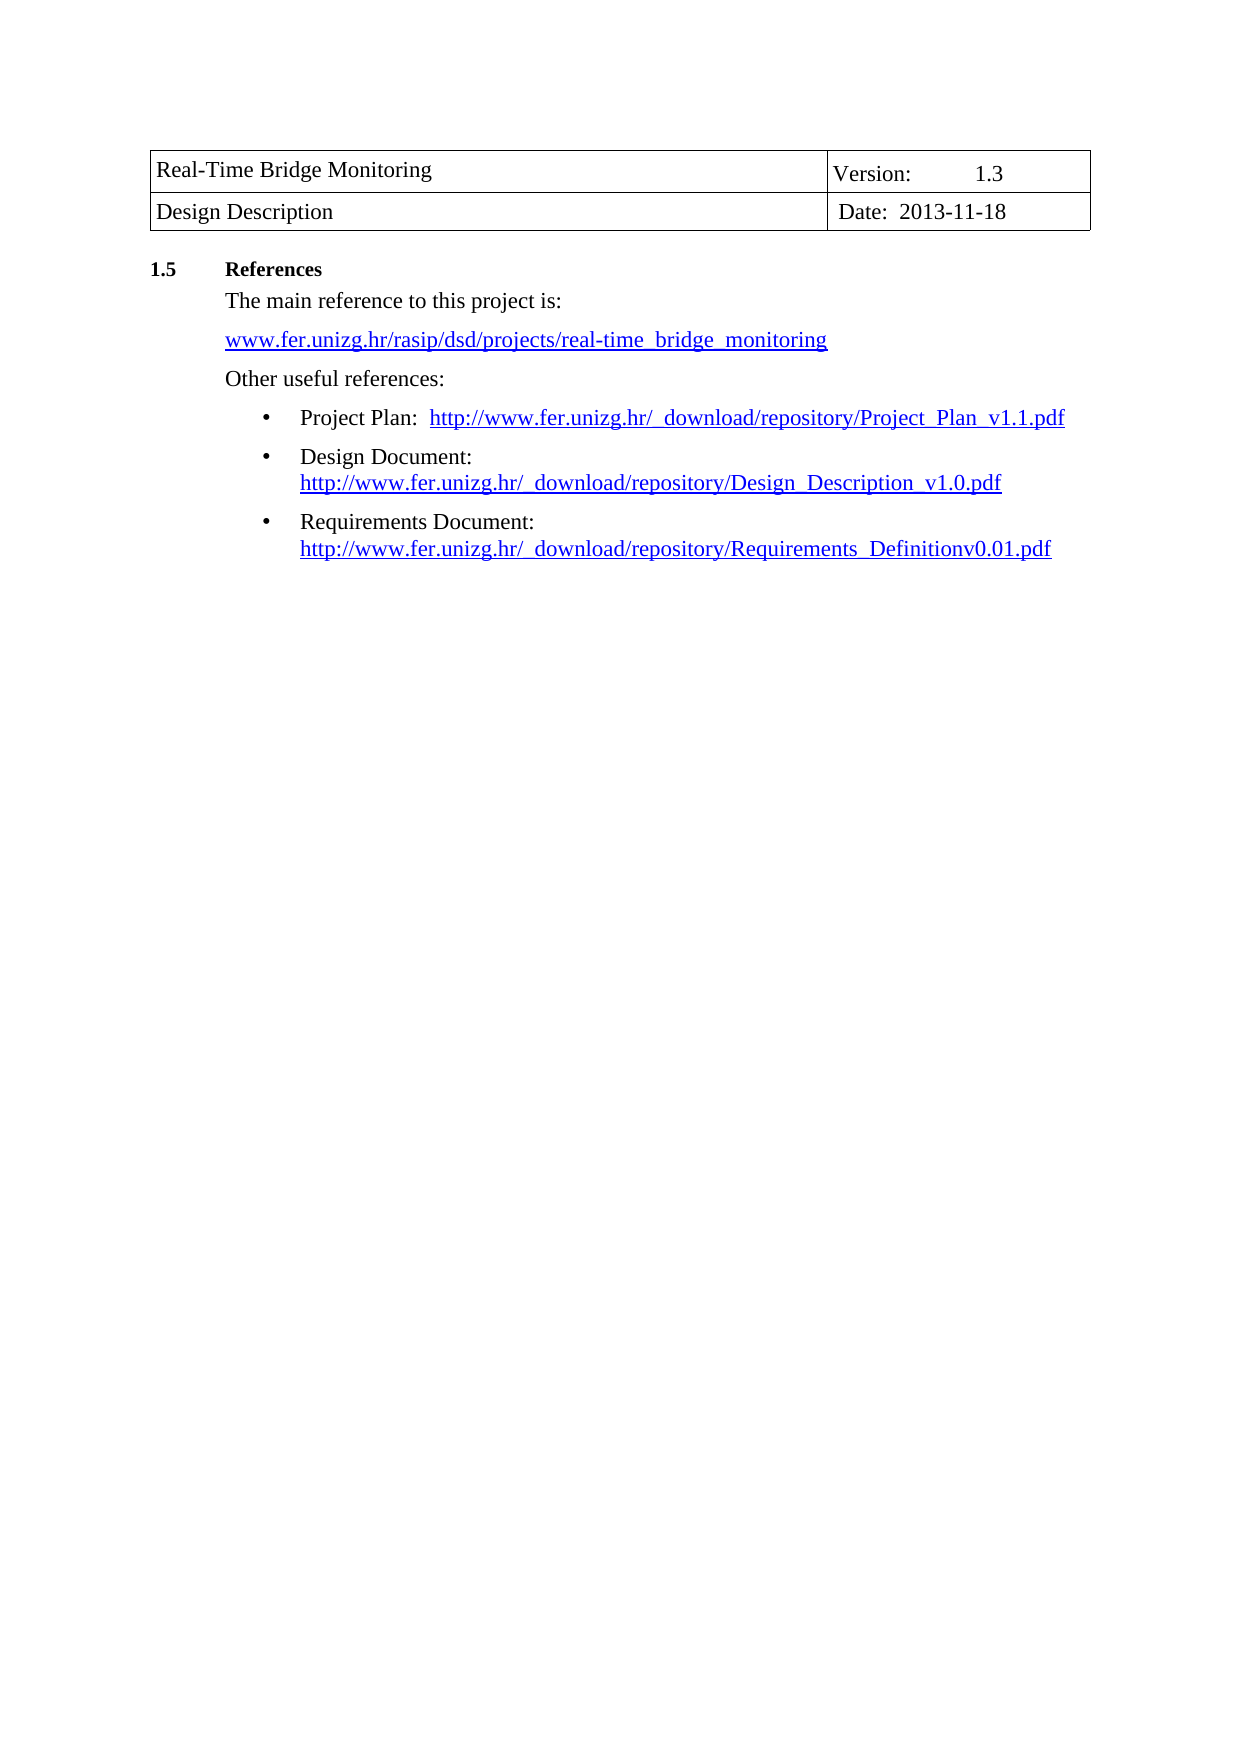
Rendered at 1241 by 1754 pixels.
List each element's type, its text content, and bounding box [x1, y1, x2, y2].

subtitle References [150, 256, 1090, 281]
text The main reference to this project is: [225, 288, 1090, 314]
text www.fer.unizg.hr/rasip/dsd/projects/real-time_bridge_monitoring [225, 326, 1090, 353]
text Other useful references: [225, 365, 1090, 392]
list Requirements Document: http://www.fer.unizg.hr/_download/repository/Requirements_Definitionv0.01.pdf [262, 508, 1090, 561]
list Project Plan: http://www.fer.unizg.hr/_download/repository/Project_Plan_v1.1.pdf [262, 404, 1090, 431]
list Design Document: http://www.fer.unizg.hr/_download/repository/Design_Description_v1.0.pdf [262, 443, 1090, 496]
